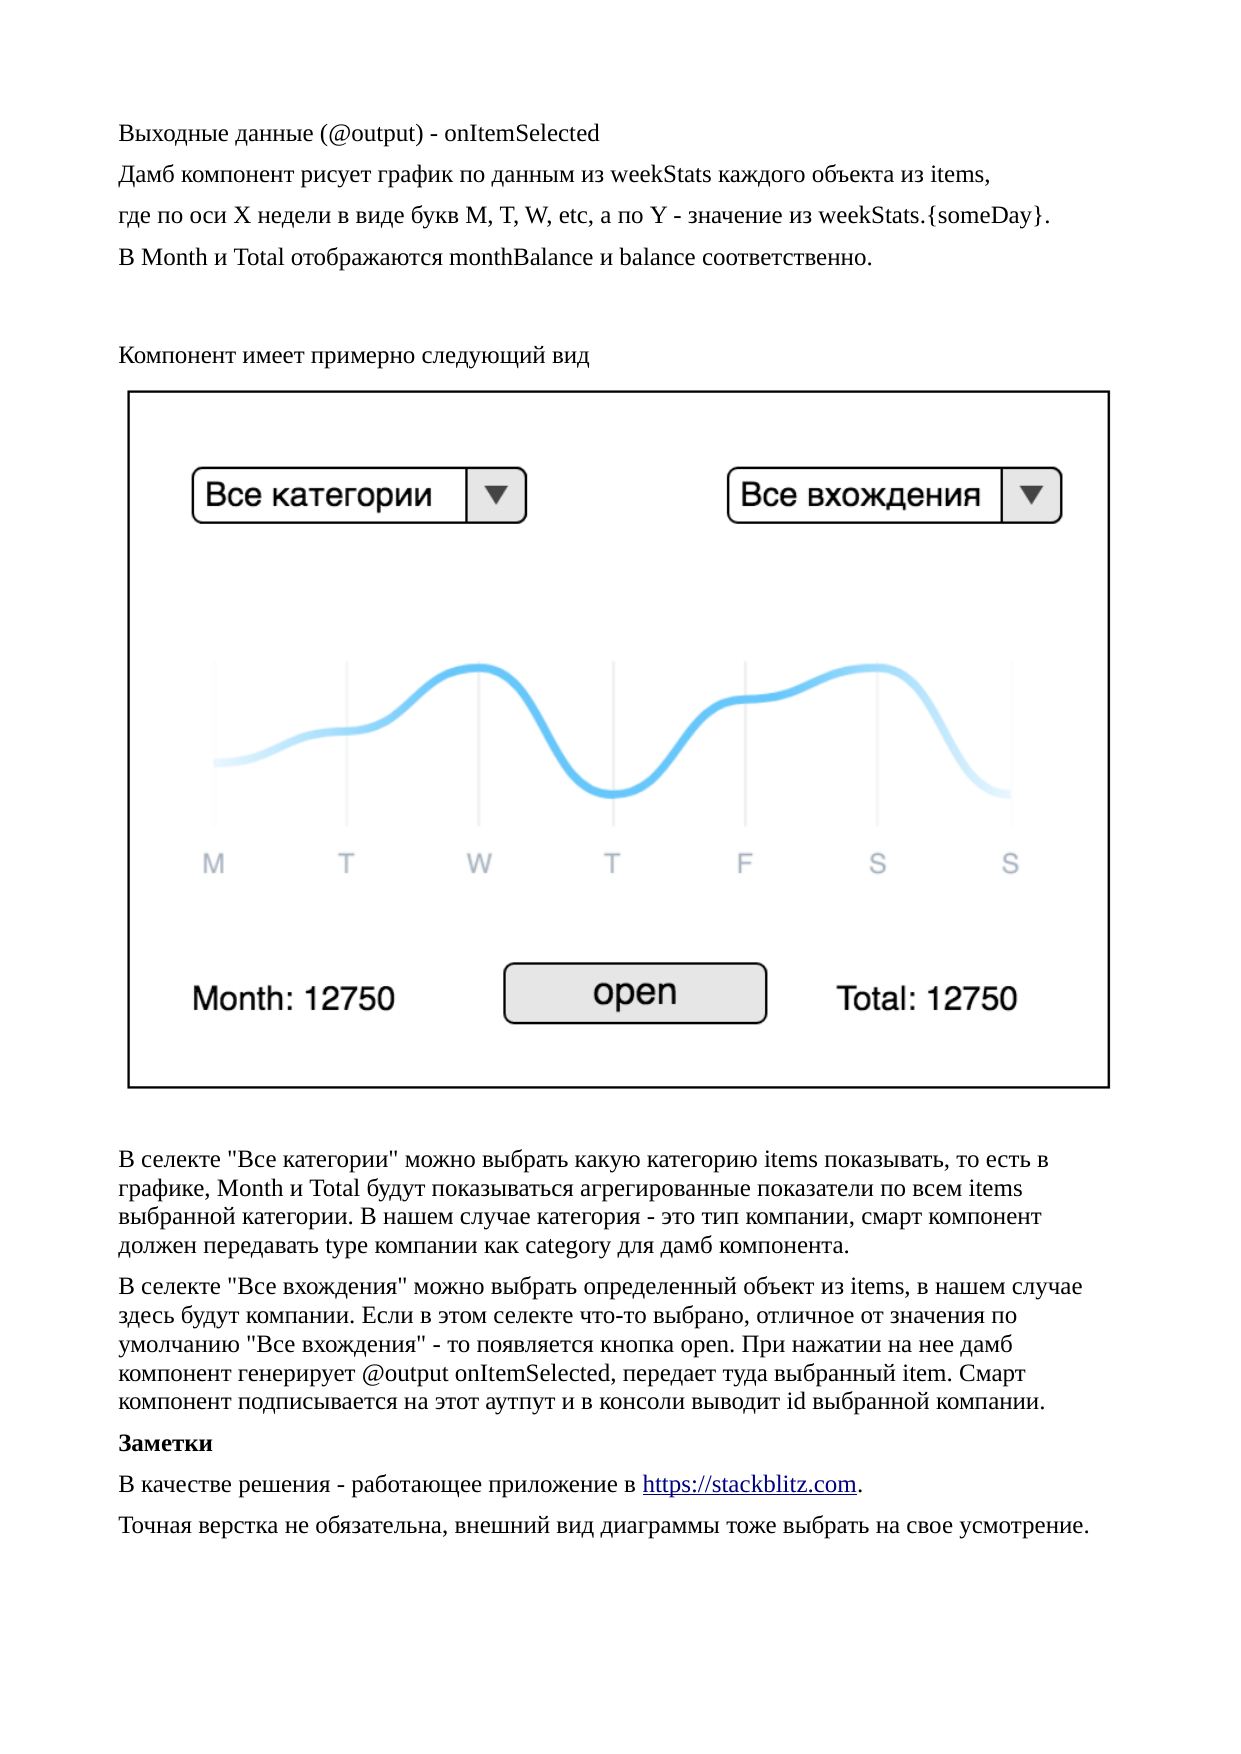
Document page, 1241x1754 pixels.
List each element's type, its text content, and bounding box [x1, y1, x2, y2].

text В селекте "Все категории" можно выбрать какую категорию items показывать, то есть в графике, Month и Total будут показываться агрегированные показатели по всем items выбранной категории. В нашем случае категория - это тип компании, смарт компонент должен передавать type компании как category для дамб компонента. [118, 1144, 1122, 1259]
text В селекте "Все вхождения" можно выбрать определенный объект из items, в нашем случае здесь будут компании. Если в этом селекте что-то выбрано, отличное от значения по умолчанию "Все вхождения" - то появляется кнопка open. При нажатии на нее дамб компонент генерирует @output onItemSelected, передает туда выбранный item. Смарт компонент подписывается на этот аутпут и в консоли выводит id выбранной компании. [118, 1271, 1122, 1415]
text В Month и Total отображаются monthBalance и balance соответственно. [118, 242, 1122, 271]
text Дамб компонент рисует график по данным из weekStats каждого объекта из items, [118, 159, 1122, 188]
text Выходные данные (@output) - onItemSelected [118, 118, 1122, 147]
picture [118, 381, 1122, 1103]
text Заметки [118, 1428, 1122, 1456]
text где по оси X недели в виде букв M, T, W, etc, а по Y - значение из weekStats.{someDay}. [118, 201, 1122, 229]
text Точная верстка не обязательна, внешний вид диаграммы тоже выбрать на свое усмотрение. [118, 1510, 1122, 1539]
text Компонент имеет примерно следующий вид [118, 283, 1122, 369]
text В качестве решения - работающее приложение в https://stackblitz.com. [118, 1469, 1122, 1498]
